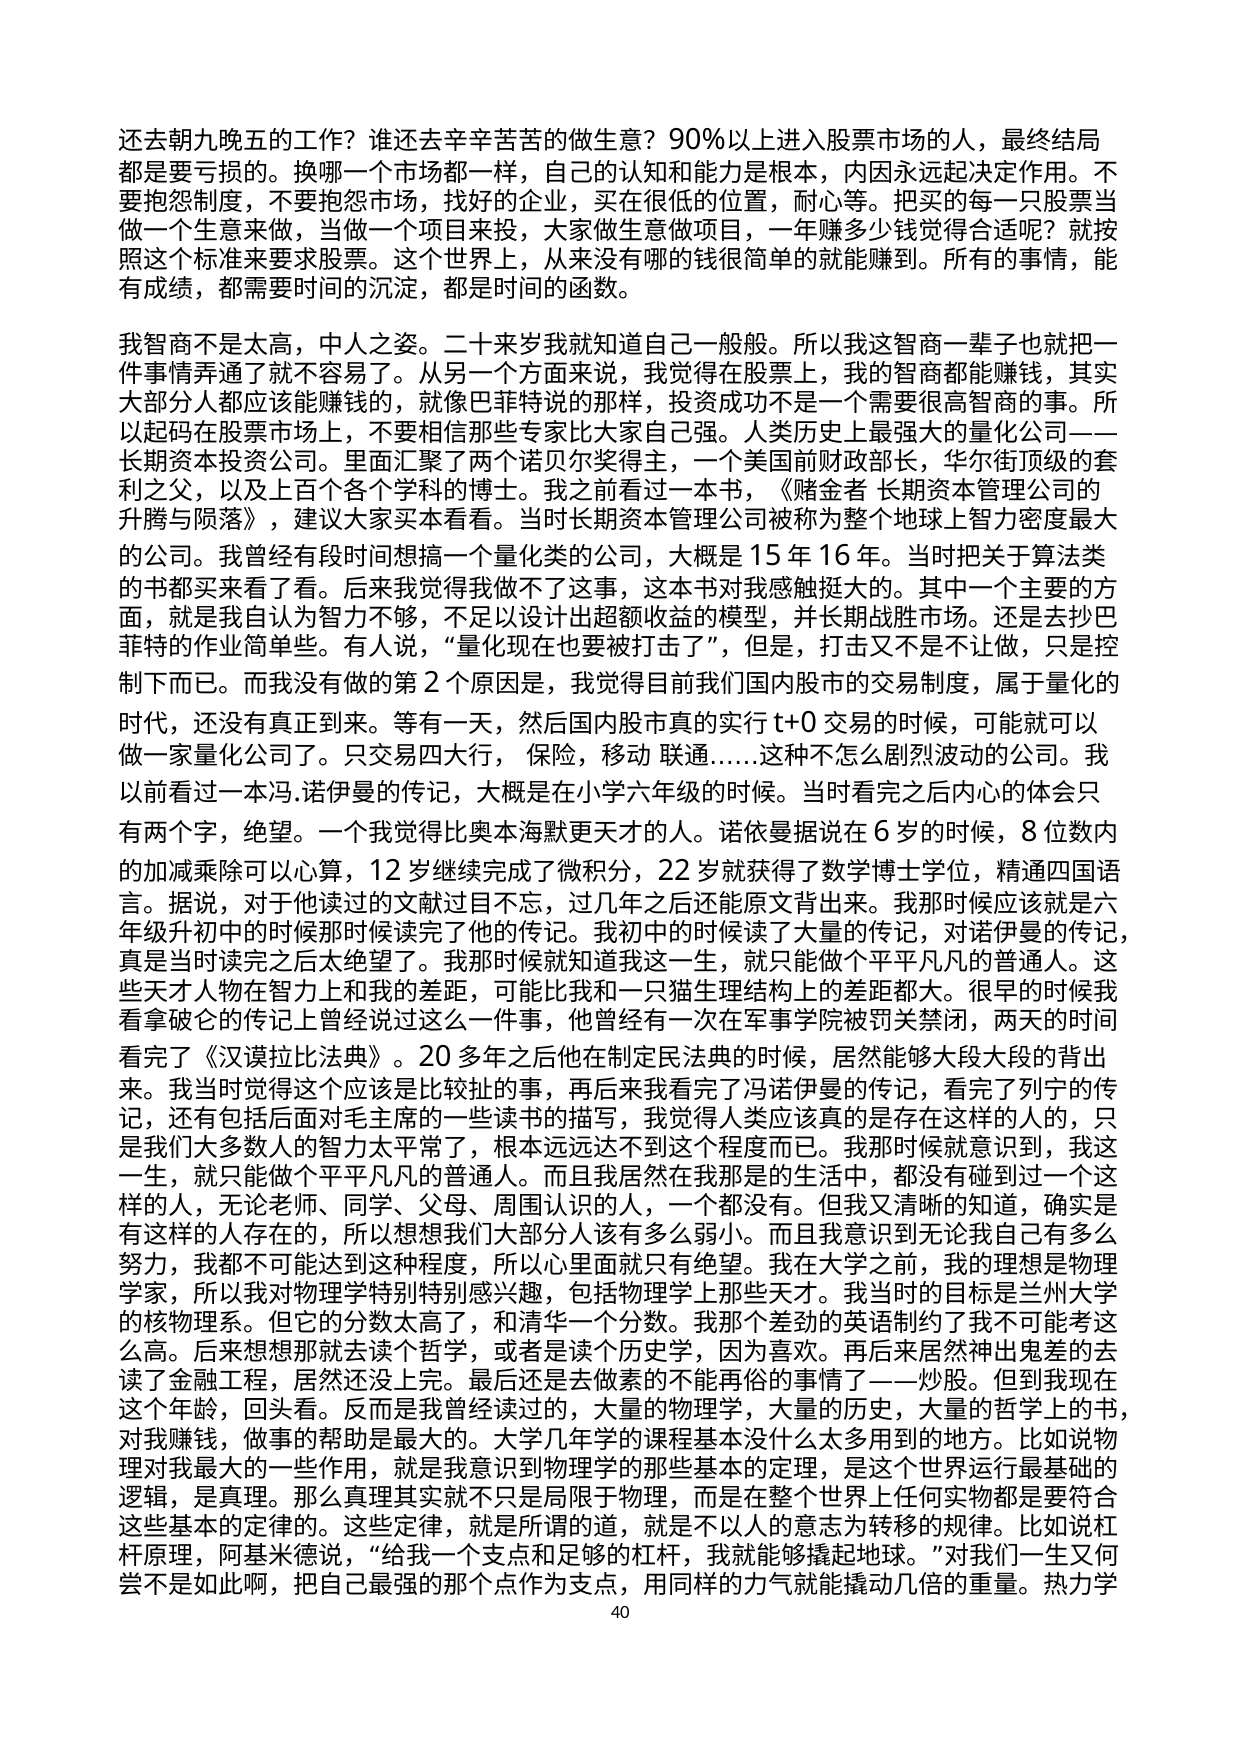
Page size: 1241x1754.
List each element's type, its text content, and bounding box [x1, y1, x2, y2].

text 我智商不是太高，中人之姿。二十来岁我就知道自己一般般。所以我这智商一辈子也就把一件事情弄通了就不容易了。从另一个方面来说，我觉得在股票上，我的智商都能赚钱，其实大部分人都应该能赚钱的，就像巴菲特说的那样，投资成功不是一个需要很高智商的事。所以起码在股票市场上，不要相信那些专家比大家自己强。人类历史上最强大的量化公司——长期资本投资公司。里面汇聚了两个诺贝尔奖得主，一个美国前财政部长，华尔街顶级的套利之父，以及上百个各个学科的博士。我之前看过一本书，《赌金者 长期资本管理公司的升腾与陨落》，建议大家买本看看。当时长期资本管理公司被称为整个地球上智力密度最大的公司。我曾经有段时间想搞一个量化类的公司，大概是15年16年。当时把关于算法类的书都买来看了看。后来我觉得我做不了这事，这本书对我感触挺大的。其中一个主要的方面，就是我自认为智力不够，不足以设计出超额收益的模型，并长期战胜市场。还是去抄巴菲特的作业简单些。有人说，“量化现在也要被打击了”，但是，打击又不是不让做，只是控制下而已。而我没有做的第2个原因是，我觉得目前我们国内股市的交易制度，属于量化的时代，还没有真正到来。等有一天，然后国内股市真的实行t+0交易的时候，可能就可以做一家量化公司了。只交易四大行， 保险，移动 联通……这种不怎么剧烈波动的公司。我以前看过一本冯.诺伊曼的传记，大概是在小学六年级的时候。当时看完之后内心的体会只有两个字，绝望。一个我觉得比奥本海默更天才的人。诺依曼据说在6岁的时候，8位数内的加减乘除可以心算，12岁继续完成了微积分，22岁就获得了数学博士学位，精通四国语言。据说，对于他读过的文献过目不忘，过几年之后还能原文背出来。我那时候应该就是六年级升初中的时候那时候读完了他的传记。我初中的时候读了大量的传记，对诺伊曼的传记，真是当时读完之后太绝望了。我那时候就知道我这一生，就只能做个平平凡凡的普通人。这些天才人物在智力上和我的差距，可能比我和一只猫生理结构上的差距都大。很早的时候我看拿破仑的传记上曾经说过这么一件事，他曾经有一次在军事学院被罚关禁闭，两天的时间看完了《汉谟拉比法典》。20多年之后他在制定民法典的时候，居然能够大段大段的背出来。我当时觉得这个应该是比较扯的事，再后来我看完了冯诺伊曼的传记，看完了列宁的传记，还有包括后面对毛主席的一些读书的描写，我觉得人类应该真的是存在这样的人的，只是我们大多数人的智力太平常了，根本远远达不到这个程度而已。我那时候就意识到，我这一生，就只能做个平平凡凡的普通人。而且我居然在我那是的生活中，都没有碰到过一个这样的人，无论老师、同学、父母、周围认识的人，一个都没有。但我又清晰的知道，确实是有这样的人存在的，所以想想我们大部分人该有多么弱小。而且我意识到无论我自己有多么努力，我都不可能达到这种程度，所以心里面就只有绝望。我在大学之前，我的理想是物理学家，所以我对物理学特别特别感兴趣，包括物理学上那些天才。我当时的目标是兰州大学的核物理系。但它的分数太高了，和清华一个分数。我那个差劲的英语制约了我不可能考这么高。后来想想那就去读个哲学，或者是读个历史学，因为喜欢。再后来居然神出鬼差的去读了金融工程，居然还没上完。最后还是去做素的不能再俗的事情了——炒股。但到我现在这个年龄，回头看。反而是我曾经读过的，大量的物理学，大量的历史，大量的哲学上的书，对我赚钱，做事的帮助是最大的。大学几年学的课程基本没什么太多用到的地方。比如说物理对我最大的一些作用，就是我意识到物理学的那些基本的定理，是这个世界运行最基础的逻辑，是真理。那么真理其实就不只是局限于物理，而是在整个世界上任何实物都是要符合这些基本的定律的。这些定律，就是所谓的道，就是不以人的意志为转移的规律。比如说杠杆原理，阿基米德说，“给我一个支点和足够的杠杆，我就能够撬起地球。”对我们一生又何尝不是如此啊，把自己最强的那个点作为支点，用同样的力气就能撬动几倍的重量。热力学第二定律，在生活中也处处可见，均值必将回归，以达到整个系统内平衡。股市又何尝不是如此？牛顿力学三大定律，适用的范围是所有宏观的运动的物体。把三大定律拿出来，这就是股市运动的方式。只股票是件很小很小的事情，这些支配着我们世界最稳的运行规律，对股市都是起支配作用的。股市的运动也不可能单独脱离这些规律而存在。股票市场不过只是金融的一块组成而已，而金融不过只是国家经济的一部分而已，国家经济不过只是人类社会生活的一部分而已，而人类不过是自然界万物中的一种而已，自然界的万物只是我们这个地球系统中的一部分而已。在物理学中对天地万物都能起支配作用的定理，对股市来说就是降维打击，而物理学的基本定理是通行于整个世间万物的，股市又怎么可能独立于这些啊存在呢，依然要受这些基本定理的支配。一群疯狂的人会把股市带到什么方向？一个政策会对人的行为产生什么样的影响？这些东西都是写进心理学的，是被实验论证过的。所以人的大部分行为都是可预测的。群体行为就像运动的星球一样，它的体量越大，其轨迹是越可以预测的。而心理学不过只是社会科学的一个很小的分支而已。如果一个人把一生大部分的时间都只是放在了股票涨涨跌跌，那些每天的分时涨涨跌跌和每天成交量啊，k线的红红绿绿中。一生可能会成为股市高手，但不会在这个领域有太大的成就了。甚至任何一个领域都是如此。如果不能跳出来去看这个领域，不能用其他领域的相通的道理互相论证，而只是沉迷于自己在这个领域中的术的追求，那一生的成就必然有限。难道兵法的原理，就不适用于体育竞技吗？就不适用于炒股吗？如何打仗、打败敌人，难道就不适合用于如何打败股市么？如何构建一个创业团队如何制定政策并让这个团队从胜利走向胜利？难道同样的方式，同样的方法就不适合做一家公司吗？这些基本的定律 使世间在时间上有了古往今来，在空间上有了六合八荒。在过程中有了日月交替，四季轮回，成住坏空，生老病死。这些都不是一人的意志为转移规律，这就是“道”，一点也不虚无缥缈。道与先天而成。如果把先天比作是我们人类出世，甚至地球诞生，那这些支配于宇宙万事万物的基本规律，不就是先于地球，先于人类就早早诞生了吗？比如宇宙中间两个物体之间的吸引力叫做万有引力，那在地球上就是重力。是万有引力这个普遍性下，对于地球的特殊性，只要在地球这个体之内，任何事物都要受到万有重力的支配。大到覆盖于整个地球表面的海洋，到高耸入云的喜马拉雅山脉，小到我们每一个人身体里的一个细胞，都是如此。同样的，已经被实验验证过的心理学 物理 数学 经济学……的基本规律，对小小的股市，也起着绝对的支配左右。很多人觉得股市的运动是随机的。或者说是不可预测的，甚至是脱离我们物质和社会运行的基本范畴的，基本逻辑的。只是大多数人从来没有想过这些原理会在股票里面依然起支配作用，甚至大多数人根本不曾真正的理解过这些基本定理和基本的逻辑，所以这些世界上最基本的法则，只是被绝大多数人永远留在了考卷上而已。也从来没有想过，这些支配着我们整个世界运转的基本规律，还能用来指导人生，指导实践，指导我们每一个决策。牛顿三大定律，惯性定律，加速度定律，作用力与反作用力相等，大家自己可以试着分析一下，有哪一项不符合股票的运动？或者有哪一项没有支配股票市场的运动？不止如此，读书不能读死了，一定要想想怎么运用？世间的大道理基本上是相似的。指导朱元璋建立明朝开国的“高筑城，广积粮，缓称王”的战略，能不能作为一家初创公司在壮大之前的指导战略？孙子兵法中所讲的“非利不动，非得不用，非危不战”的原则，能不能作为我们理智的去做思考和处理事情的标准？将 天 地 道 法 能不能作为我们衡量一件事情在初始状态下能不能做成的基本打分系统？把自己最长的一个点作为杠杆的支点，把自己能够调动的资源（人事物）作为杠杆的长度，使用同样的力，就能达到几倍的效果，人生事业，不就是如此。使用一个放大器，可能一生用的同样的经历同样的时间，但效果就能放大几倍，甚至几十倍。生存和繁衍，作为生物进化最基本的动力，那么它是不是意味着会贯穿我们一个人做事绝大多数最深层次的动机呢？是不是一个人做事的行为基本上就可以从最根本的点来推导出来呢？男人好色 女人幕强，基本原因，是不是从生物基本的进化过程中雄性和雌性的分工就能解释呢？这些都是由基本的这些规律所归纳出来的，而且我们人只是作为生物的一个很小很小的分支和很小很小的种类而已，这些适用于生物进化基本的动力和基本的力量，甚至基本的定律适用于我们每一个人。所以股票有多么难呢，你知道一下它的最关键的主要因素和知道它受一些基本定理的支配，你就知道，有些结果，当原因产生的时候必然出现这就够了。哪有那么多不确定和可能的事情？不止如此 我们生活中运动的所有的物体，有哪一个是不受物理学支配的？哪一个是不受力学支配的呢？以前有个朋友问我怎么读书才能有用？ 我说 多读就好了，他说当时听到我这个回答真想踹我，但真的是 多读就好了，读书也是符合唯物辩证法的，也是符合物质世界运动的三大基本规律的。足够的量的积累，才能让知识融会贯通，才会产生质变，多读就好了。 [118, 330, 1122, 1600]
text 看到两幅有意思的图，一张是硅谷银行股价快归零了，一张是美国科技股和标普指数的对比。为啥会有人觉得美股比A股简单？因为大家都觉得自己买美股，不会碰到这种股票，​绝大多数人都会高估自己的能力，而低估市场的难度。​美股目前，纽约市场有3285只股票，纳斯达克市场2719只股票，美国证交所275只股票，一共6279只股票。​除了七大科技巨头，上涨的股票不到30%，大部分十年基本处于不涨或者下跌的状态。​大部分A股投资者，买了茅台可能也拿不住，更何况不一定在低价能买入；又怎么能觉得在接近七千只美股中可以买对这七只科技巨头，并且拿住呢？​股票投资本就是极难的事，为什么很多人觉得自己开个户，转点钱就可以在市场上简单的获利呢？​如果这么简单，以股票的赚钱速度和能力，谁还去朝九晚五的工作？谁还去辛辛苦苦的做生意？​90%以上进入股票市场的人，最终结局都是要亏损的。​换哪一个市场都一样，自己的认知和能力是根本，内因永远起决定作用。不要抱怨制度，不要抱怨市场，找好的企业，买在很低的位置，耐心等。把买的每一只股票当做一个生意来做，当做一个项目来投，大家做生意做项目，一年赚多少钱觉得合适呢？就按照这个标准来要求股票。这个世界上，从来没有哪的钱很简单的就能赚到。所有的事情，能有成绩，都需要时间的沉淀，都是时间的函数。 [118, 118, 1122, 304]
